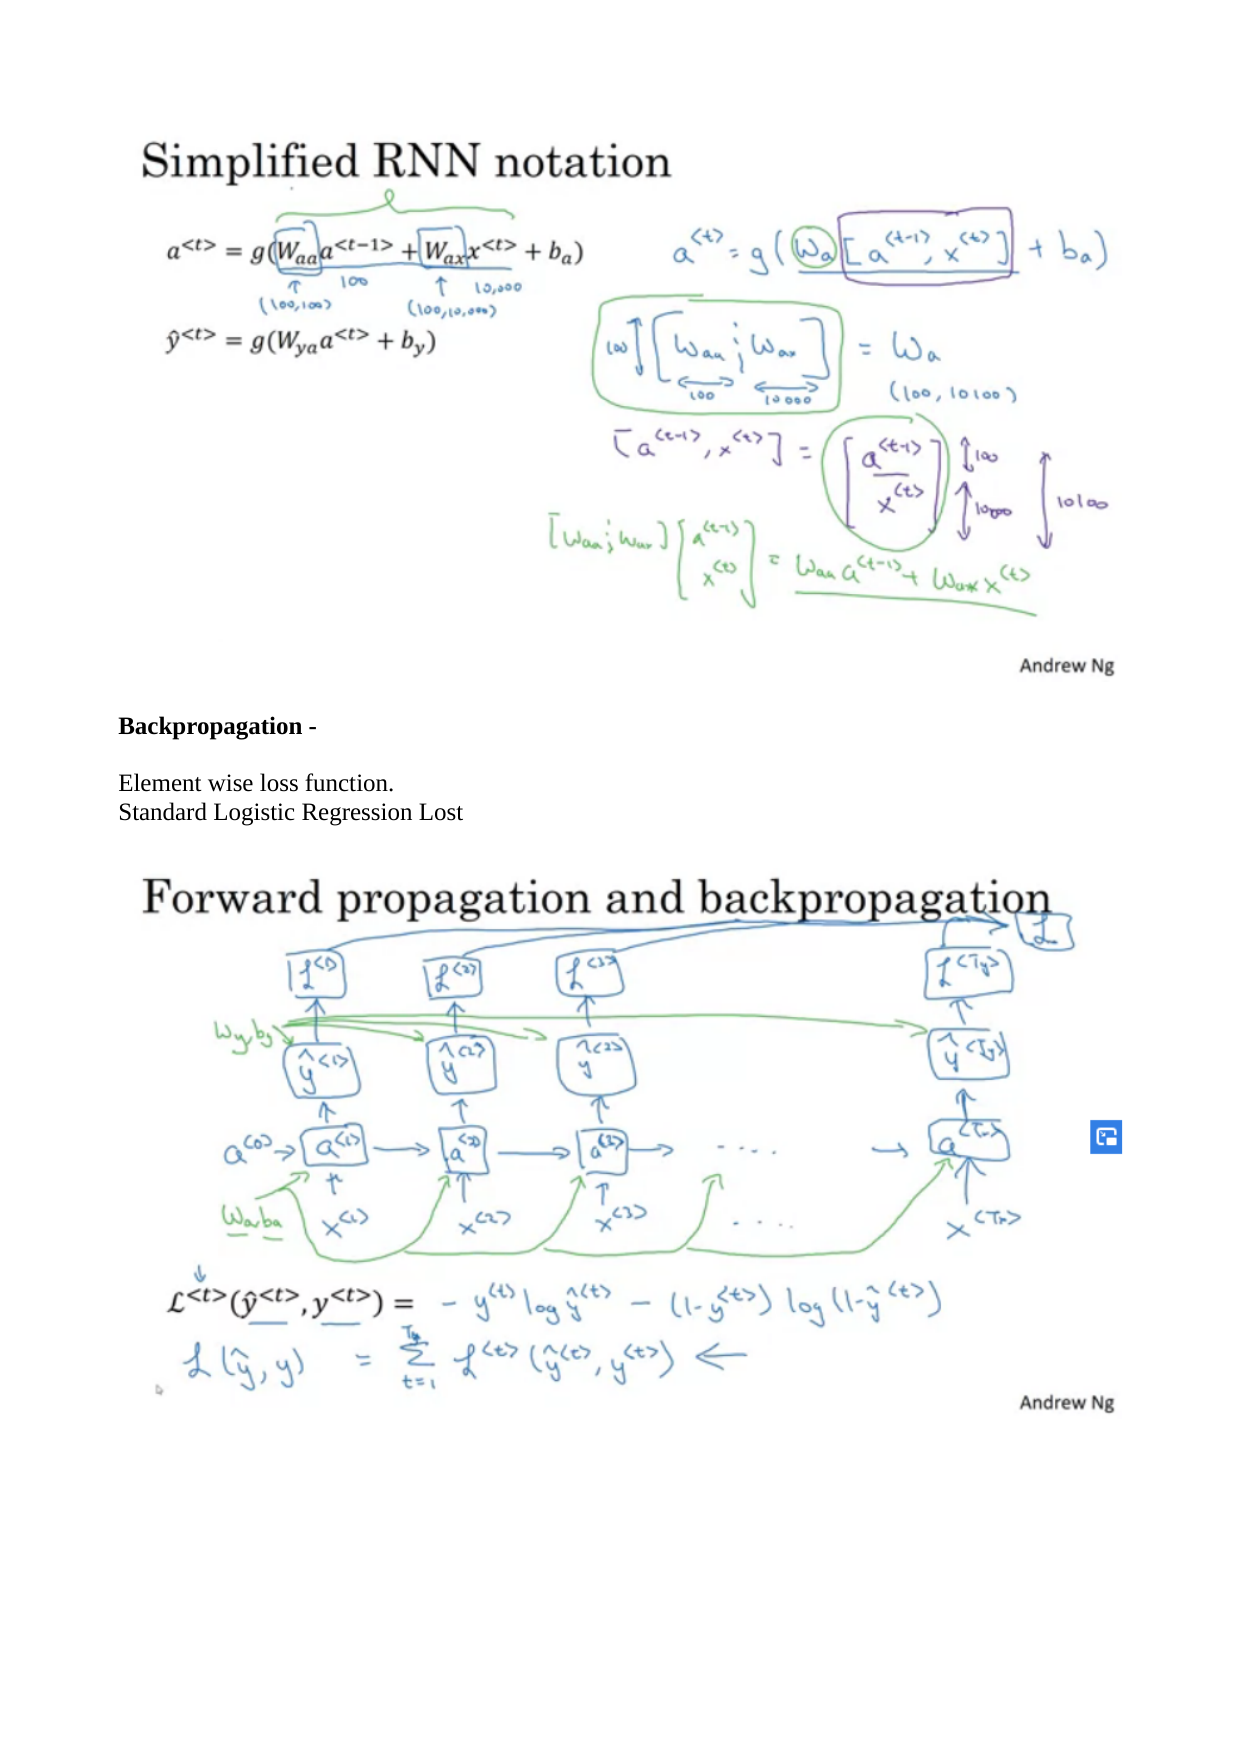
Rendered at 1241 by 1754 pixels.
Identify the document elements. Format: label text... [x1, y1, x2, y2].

text Backpropagation - [118, 711, 1122, 739]
picture [118, 118, 1123, 682]
text Element wise loss function. [118, 768, 1122, 797]
picture [118, 854, 1123, 1419]
text Standard Logistic Regression Lost [118, 797, 1122, 826]
